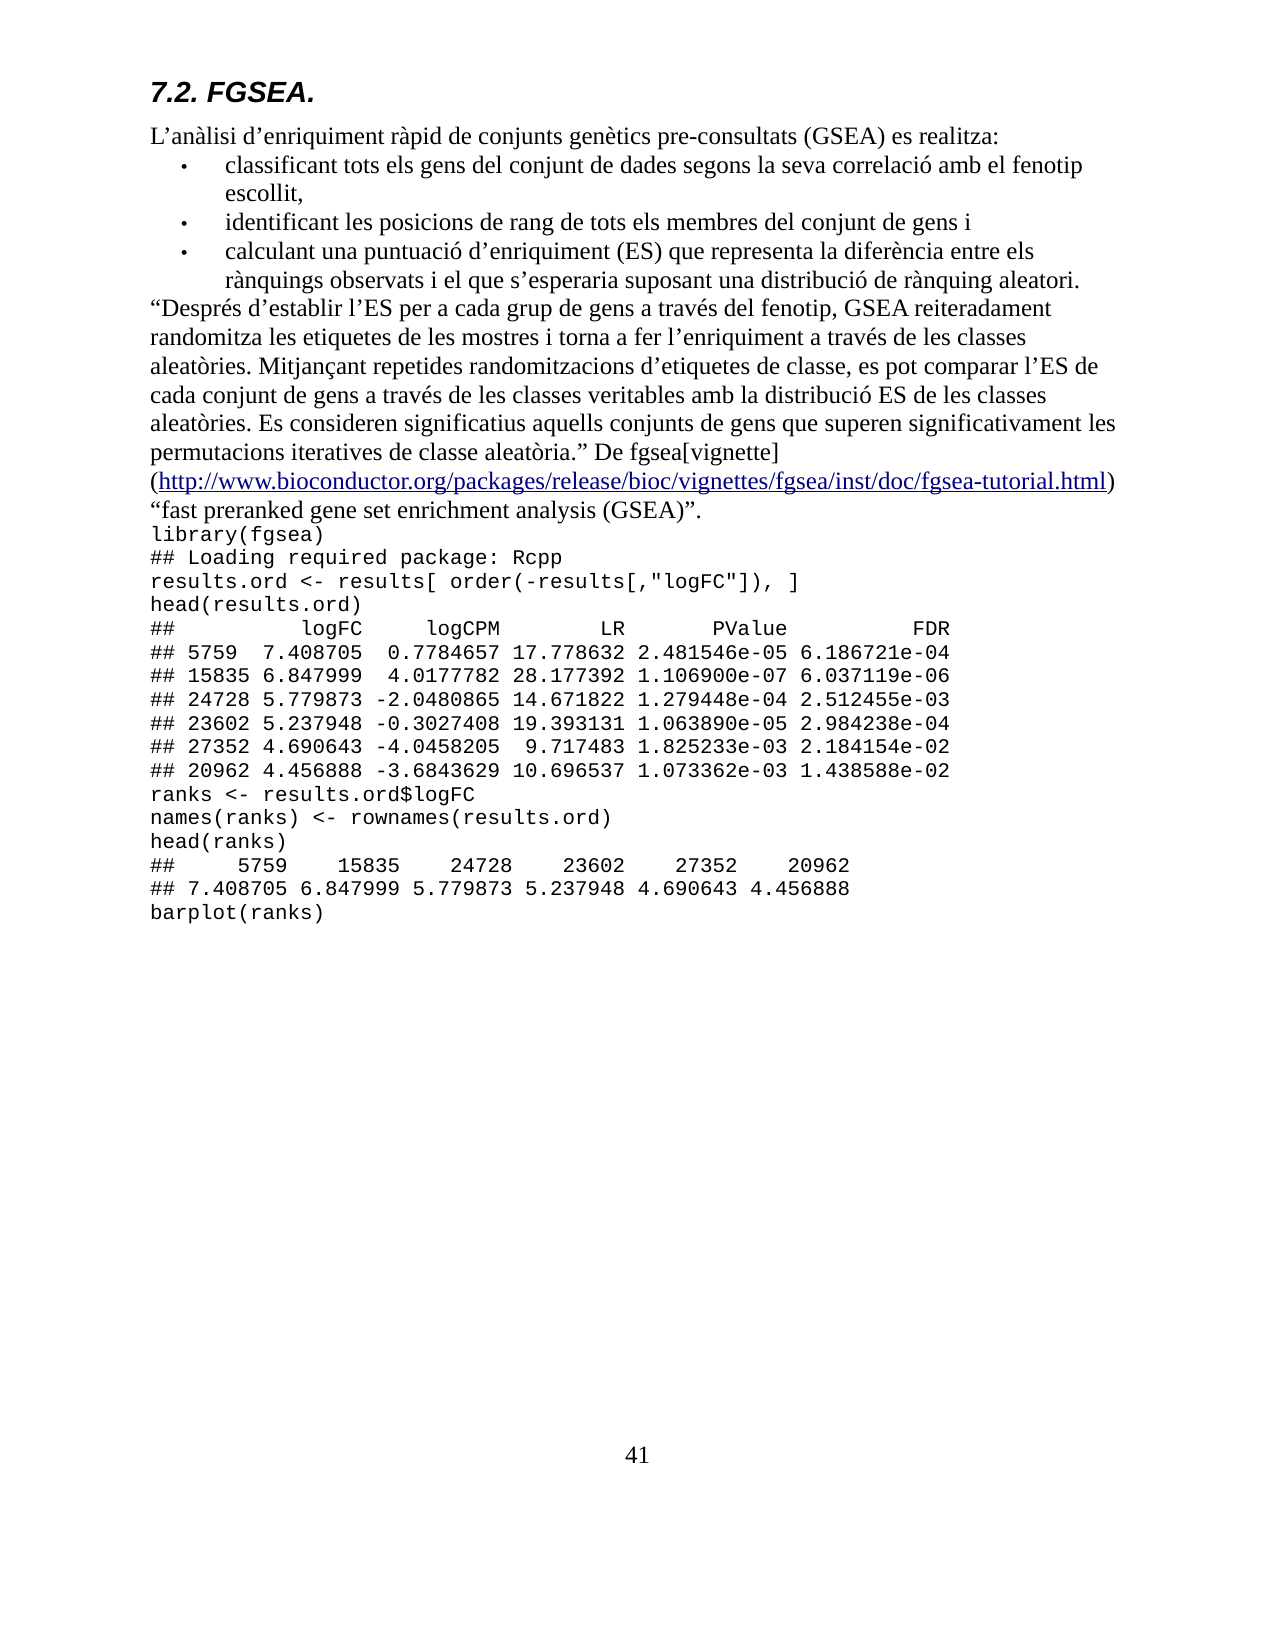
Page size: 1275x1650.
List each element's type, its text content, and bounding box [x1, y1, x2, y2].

text ## logFC logCPM LR PValue FDR [150, 618, 1125, 642]
text library(fgsea) [150, 523, 1125, 547]
text ## 23602 5.237948 -0.3027408 19.393131 1.063890e-05 2.984238e-04 [150, 713, 1125, 736]
list calculant una puntuació d’enriquiment (ES) que representa la diferència entre els rànquings observats i el que s’esperaria suposant una distribució de rànquing aleatori. [187, 236, 1125, 293]
list classificant tots els gens del conjunt de dades segons la seva correlació amb el fenotip escollit, [187, 150, 1125, 207]
text ranks <- results.ord$logFC [150, 784, 1125, 807]
list identificant les posicions de rang de tots els membres del conjunt de gens i [187, 207, 1125, 236]
text results.ord <- results[ order(-results[,"logFC"]), ] [150, 571, 1125, 594]
text ## Loading required package: Rcpp [150, 547, 1125, 571]
text ## 5759 15835 24728 23602 27352 20962 [150, 854, 1125, 878]
text ## 7.408705 6.847999 5.779873 5.237948 4.690643 4.456888 [150, 878, 1125, 902]
text ## 27352 4.690643 -4.0458205 9.717483 1.825233e-03 2.184154e-02 [150, 736, 1125, 760]
text head(ranks) [150, 831, 1125, 854]
text “Després d’establir l’ES per a cada grup de gens a través del fenotip, GSEA reiteradament randomitza les etiquetes de les mostres i torna a fer l’enriquiment a través de les classes aleatòries. Mitjançant repetides randomitzacions d’etiquetes de classe, es pot comparar l’ES de cada conjunt de gens a través de les classes veritables amb la distribució ES de les classes aleatòries. Es consideren significatius aquells conjunts de gens que superen significativament les permutacions iteratives de classe aleatòria.” De fgsea[vignette] (http://www.bioconductor.org/packages/release/bioc/vignettes/fgsea/inst/doc/fgsea-tutorial.html) “fast preranked gene set enrichment analysis (GSEA)”. [150, 293, 1125, 523]
text names(ranks) <- rownames(results.ord) [150, 807, 1125, 831]
text ## 5759 7.408705 0.7784657 17.778632 2.481546e-05 6.186721e-04 [150, 642, 1125, 665]
subtitle 7.2. FGSEA. [150, 75, 1125, 108]
text ## 24728 5.779873 -2.0480865 14.671822 1.279448e-04 2.512455e-03 [150, 689, 1125, 713]
text barplot(ranks) [150, 902, 1125, 926]
text L’anàlisi d’enriquiment ràpid de conjunts genètics pre-consultats (GSEA) es realitza: [150, 121, 1125, 150]
text head(results.ord) [150, 594, 1125, 618]
text ## 20962 4.456888 -3.6843629 10.696537 1.073362e-03 1.438588e-02 [150, 760, 1125, 784]
text ## 15835 6.847999 4.0177782 28.177392 1.106900e-07 6.037119e-06 [150, 665, 1125, 689]
